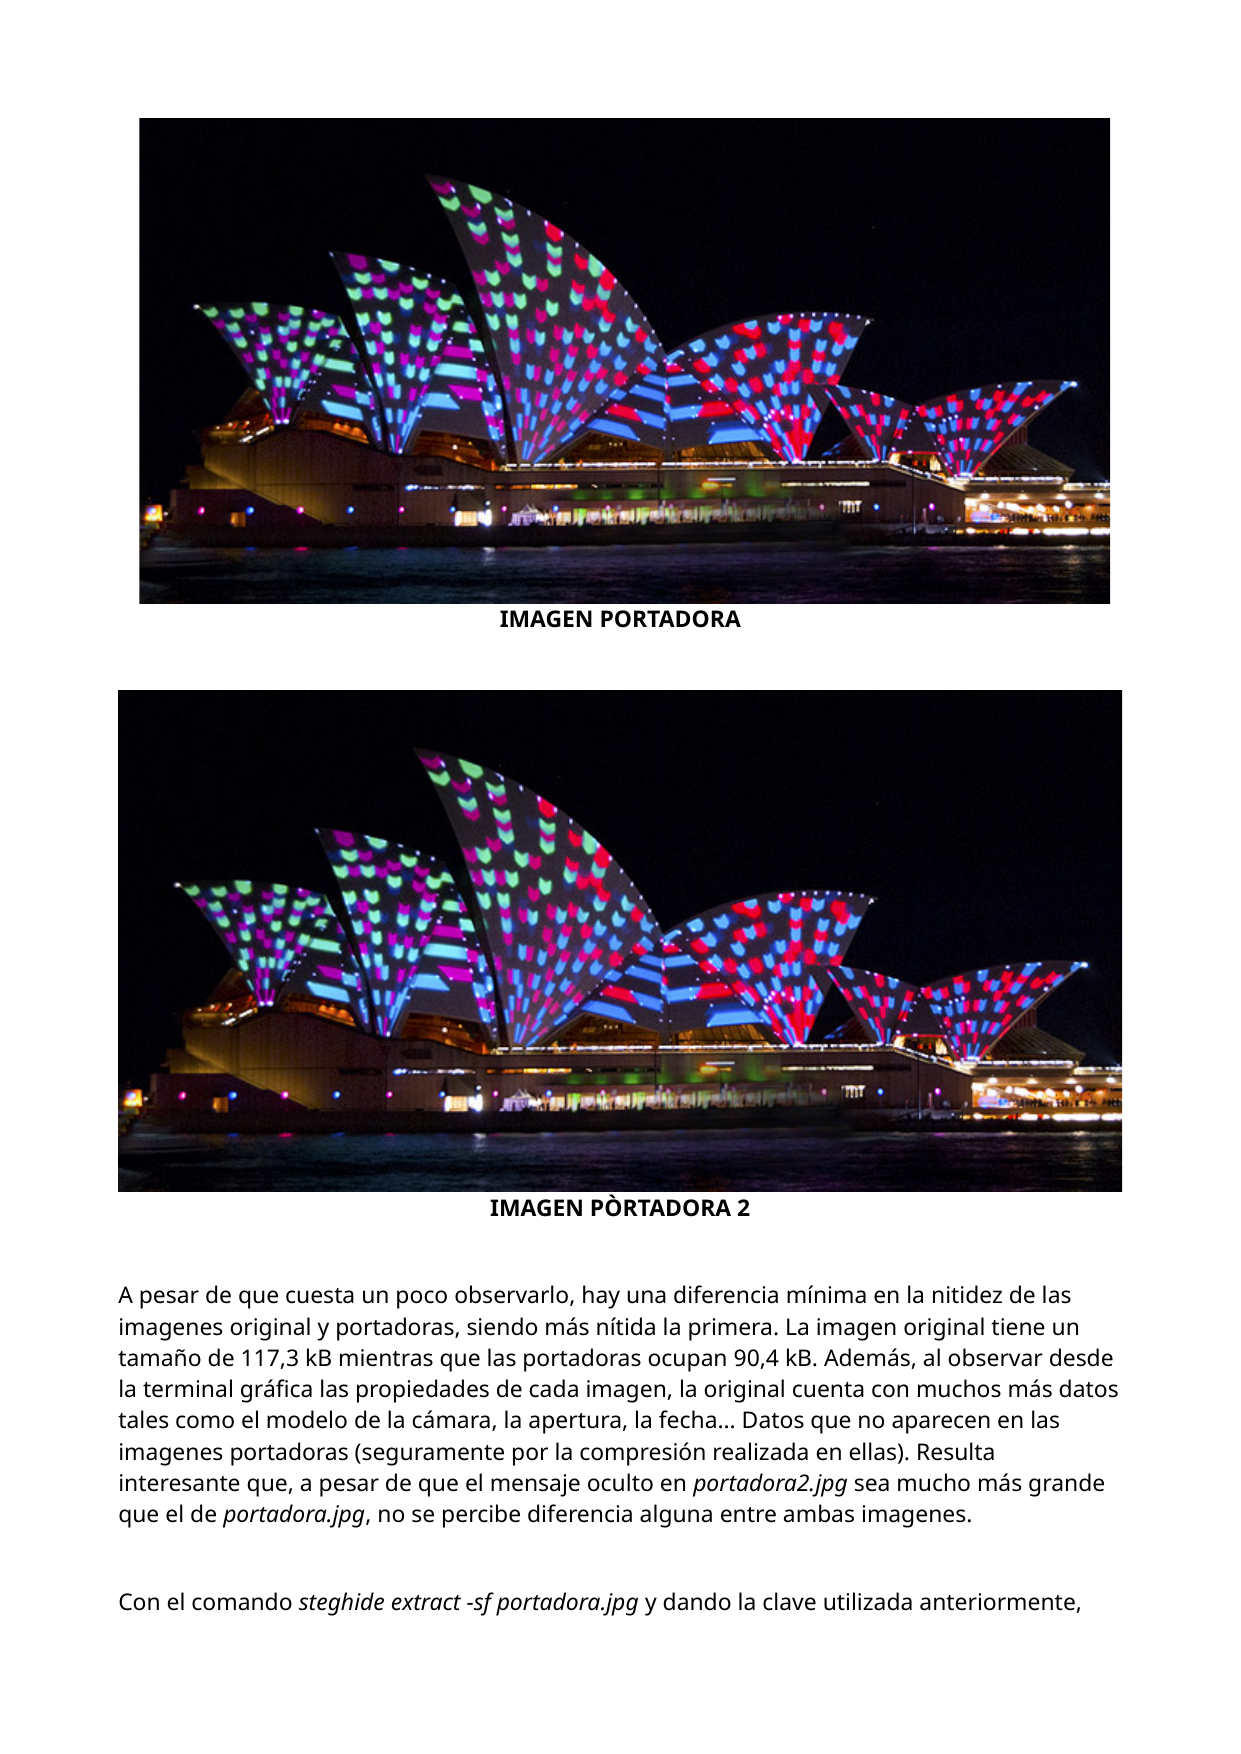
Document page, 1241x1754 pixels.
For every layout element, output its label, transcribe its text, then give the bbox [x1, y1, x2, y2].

text A pesar de que cuesta un poco observarlo, hay una diferencia mínima en la nitidez de las imagenes original y portadoras, siendo más nítida la primera. La imagen original tiene un tamaño de 117,3 kB mientras que las portadoras ocupan 90,4 kB. Además, al observar desde la terminal gráfica las propiedades de cada imagen, la original cuenta con muchos más datos tales como el modelo de la cámara, la apertura, la fecha… Datos que no aparecen en las imagenes portadoras (seguramente por la compresión realizada en ellas). Resulta interesante que, a pesar de que el mensaje oculto en portadora2.jpg sea mucho más grande que el de portadora.jpg, no se percibe diferencia alguna entre ambas imagenes. [118, 1279, 1122, 1529]
text IMAGEN PÒRTADORA 2 [118, 1192, 1122, 1223]
text Con el comando steghide extract -sf portadora.jpg y dando la clave utilizada anteriormente, [118, 1586, 1122, 1617]
text IMAGEN PORTADORA [118, 118, 1122, 634]
picture [139, 118, 1111, 604]
picture [118, 690, 1123, 1192]
